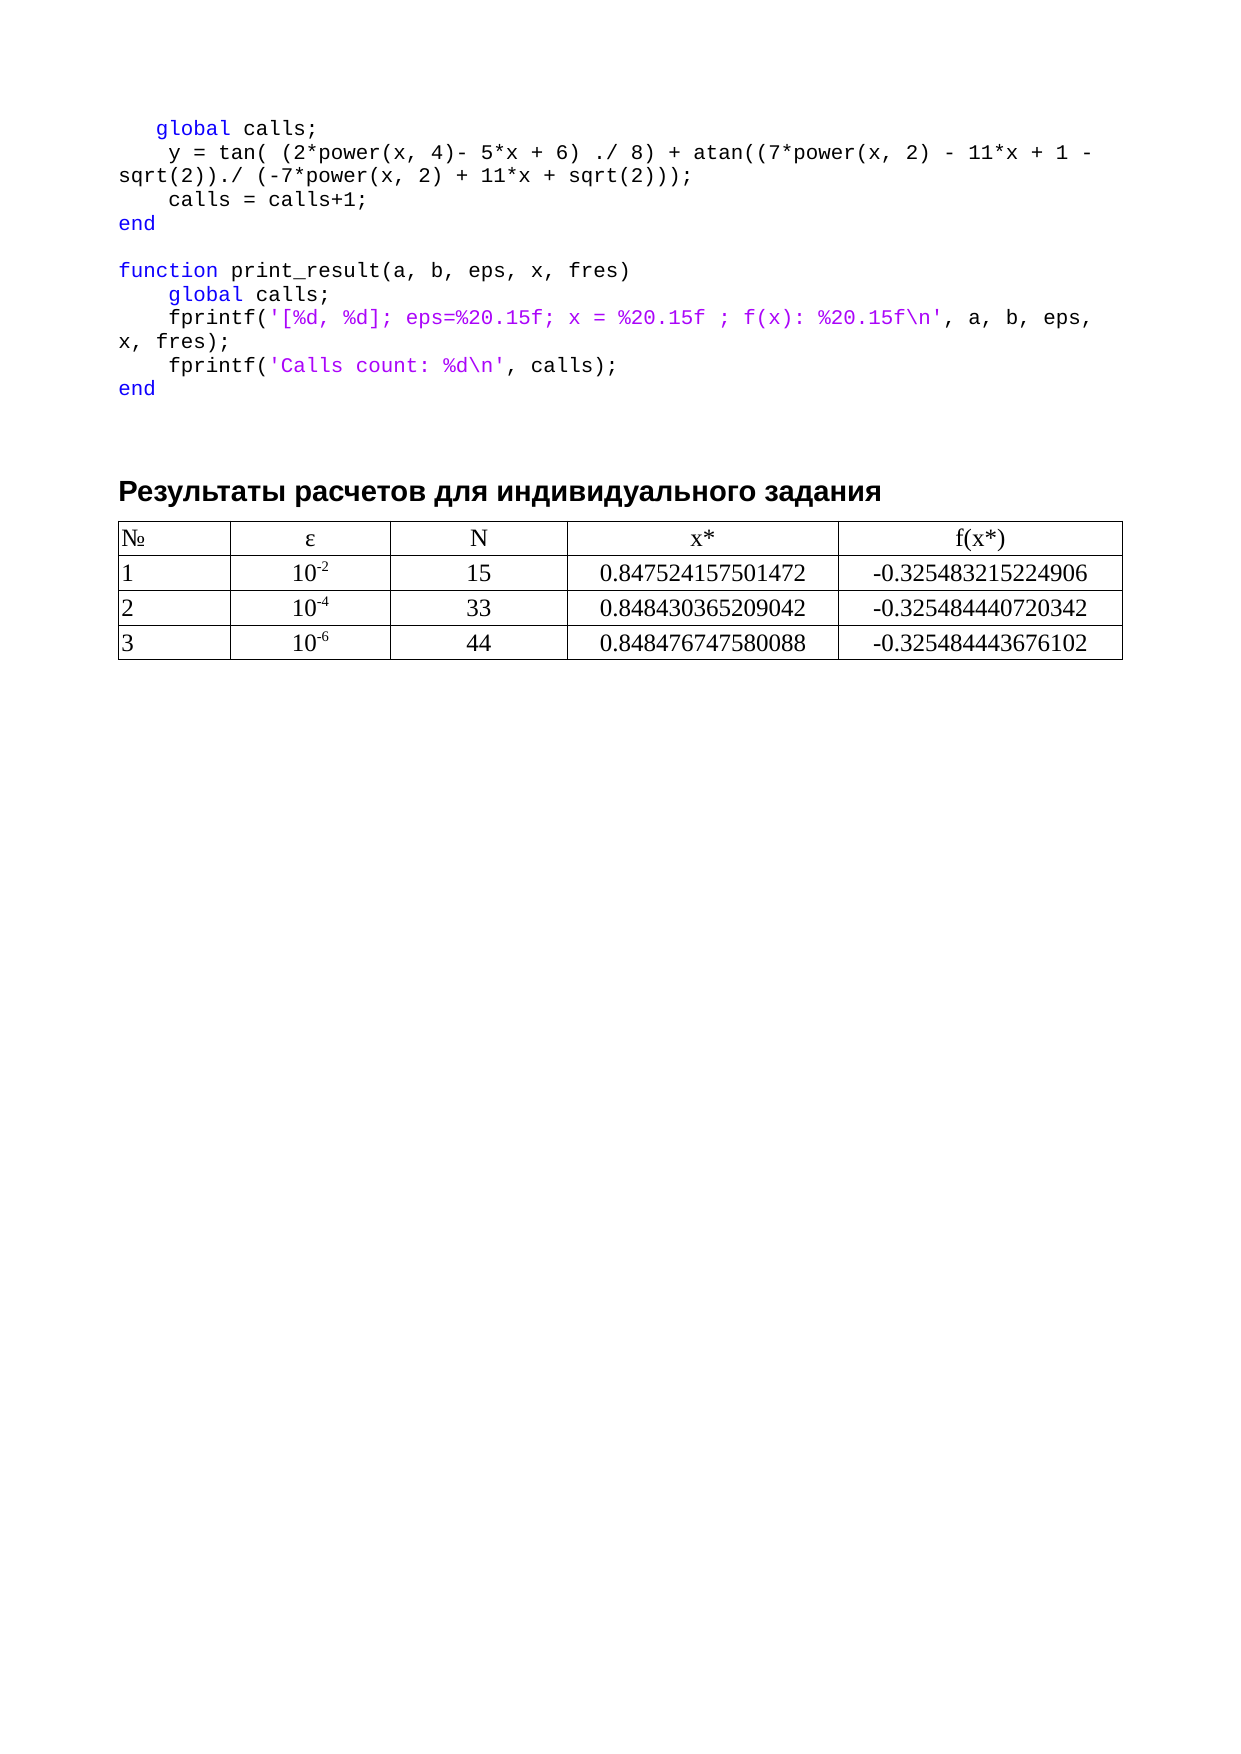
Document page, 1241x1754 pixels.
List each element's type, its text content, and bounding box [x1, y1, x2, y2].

table_header f(x*) [839, 522, 1122, 555]
table_cell 1 [119, 556, 230, 590]
table_cell -0.325484440720342 [839, 591, 1122, 624]
table_header x* [568, 522, 838, 555]
table_header N [391, 522, 567, 555]
table_cell 10-2 [231, 556, 390, 590]
table_cell -0.325484443676102 [839, 626, 1122, 659]
table_cell 15 [391, 556, 567, 590]
table_cell 3 [119, 626, 230, 659]
table_cell -0.325483215224906 [839, 556, 1122, 590]
subtitle Результаты расчетов для индивидуального задания [118, 474, 1122, 508]
table_cell 0.848476747580088 [568, 626, 838, 659]
table_header ε [231, 522, 390, 555]
table_cell 33 [391, 591, 567, 624]
table_cell 10-6 [231, 626, 390, 659]
table_cell 0.847524157501472 [568, 556, 838, 590]
table_cell 0.848430365209042 [568, 591, 838, 624]
table_cell 10-4 [231, 591, 390, 624]
table_cell 2 [119, 591, 230, 624]
table_header № [119, 522, 230, 555]
table_header global calls; y = tan( (2*power(x, 4)- 5*x + 6) ./ 8) + atan((7*power(x, 2) - 11*x + 1 - sqrt(2))./ (-7*power(x, 2) + 11*x + sqrt(2))); calls = calls+1; end function print_result(a, b, eps, x, fres) global calls; fprintf('[%d, %d]; eps=%20.15f; x = %20.15f ; f(x): %20.15f\n', a, b, eps, x, fres); fprintf('Calls count: %d\n', calls); end [118, 118, 1122, 402]
table_cell 44 [391, 626, 567, 659]
